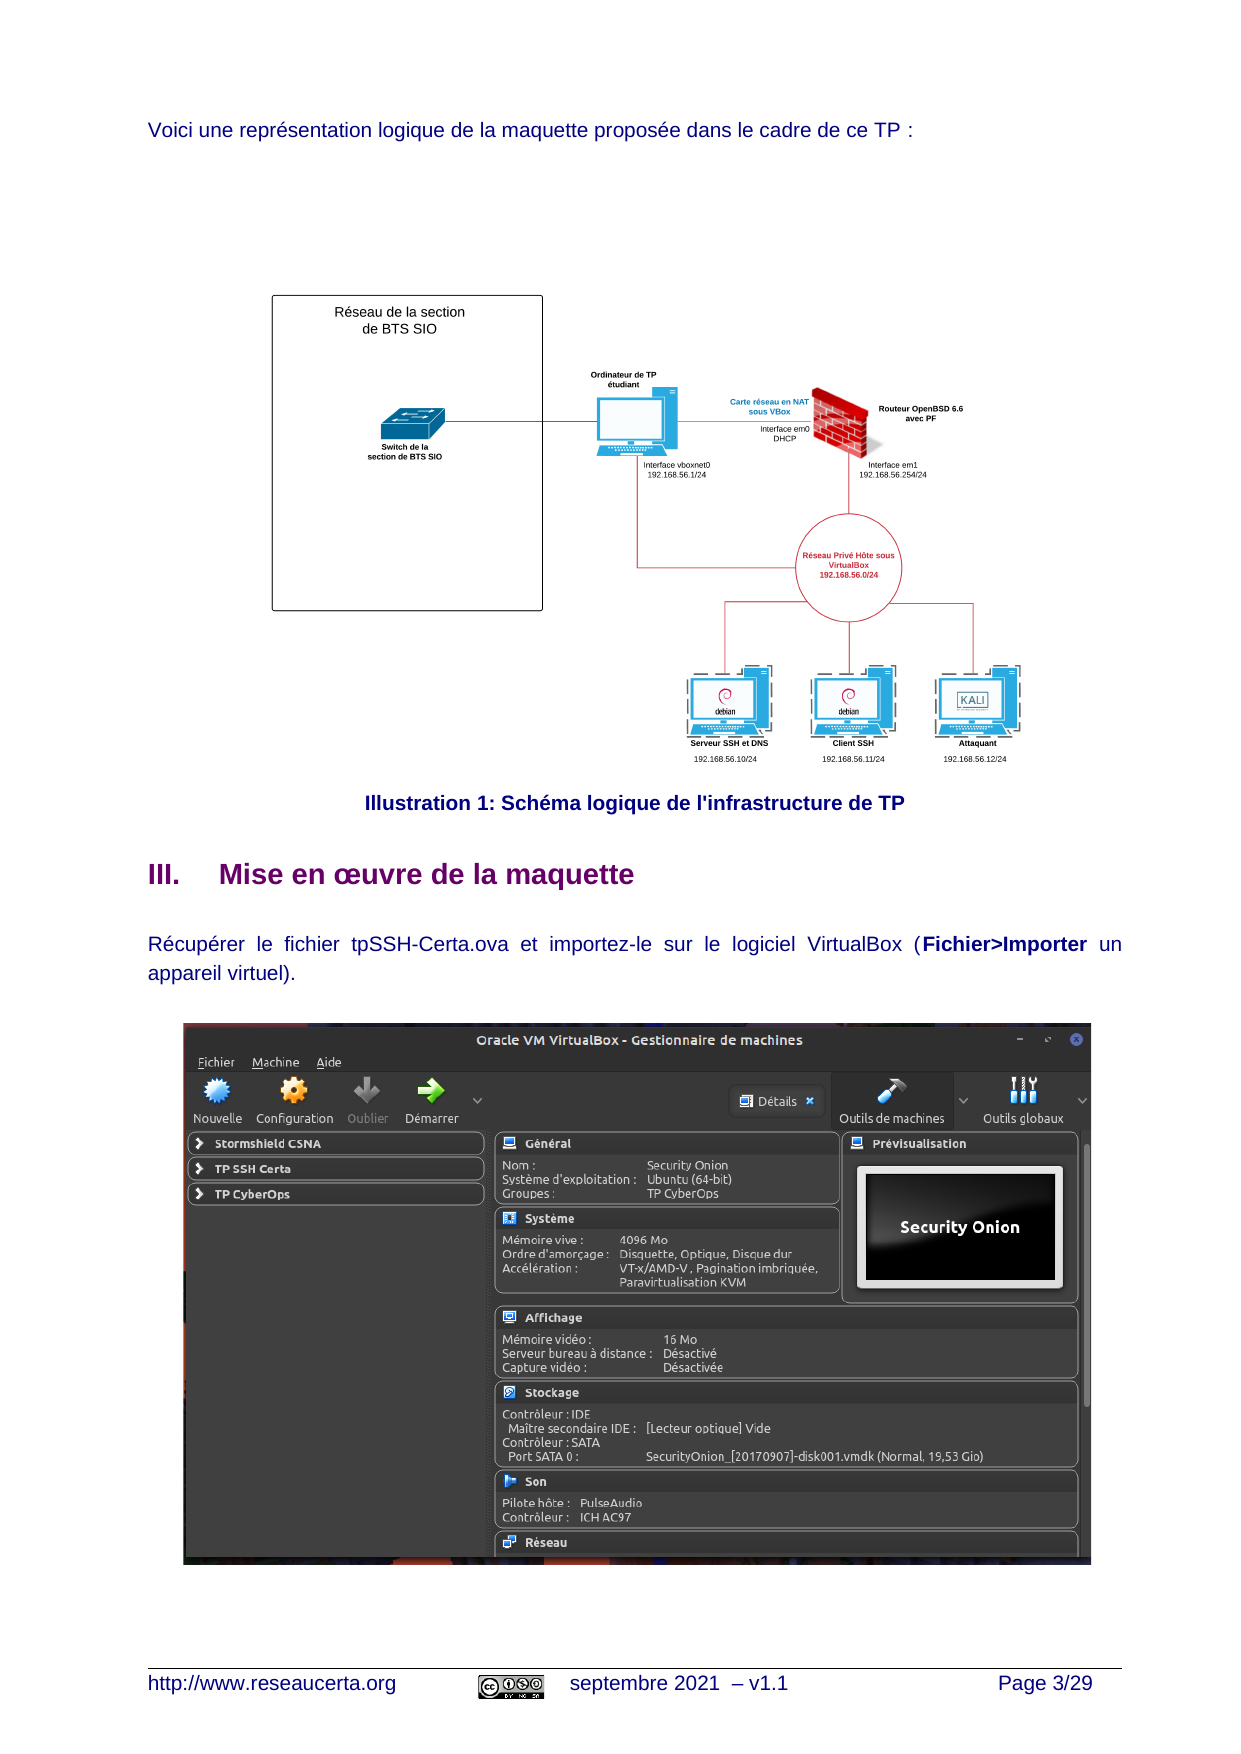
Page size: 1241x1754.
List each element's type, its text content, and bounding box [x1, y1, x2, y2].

text Récupérer le fichier tpSSH-Certa.ova et importez-le sur le logiciel VirtualBox (Fichier>Importer un appareil virtuel). [148, 932, 1122, 985]
picture [218, 196, 1052, 791]
text [218, 188, 1052, 196]
picture [478, 1675, 545, 1699]
text Illustration 1: Schéma logique de l'infrastructure de TP [218, 791, 1052, 815]
text Voici une représentation logique de la maquette proposée dans le cadre de ce TP : [148, 118, 1122, 142]
picture [183, 1023, 1092, 1565]
subtitle Mise en œuvre de la maquette [148, 857, 1122, 891]
